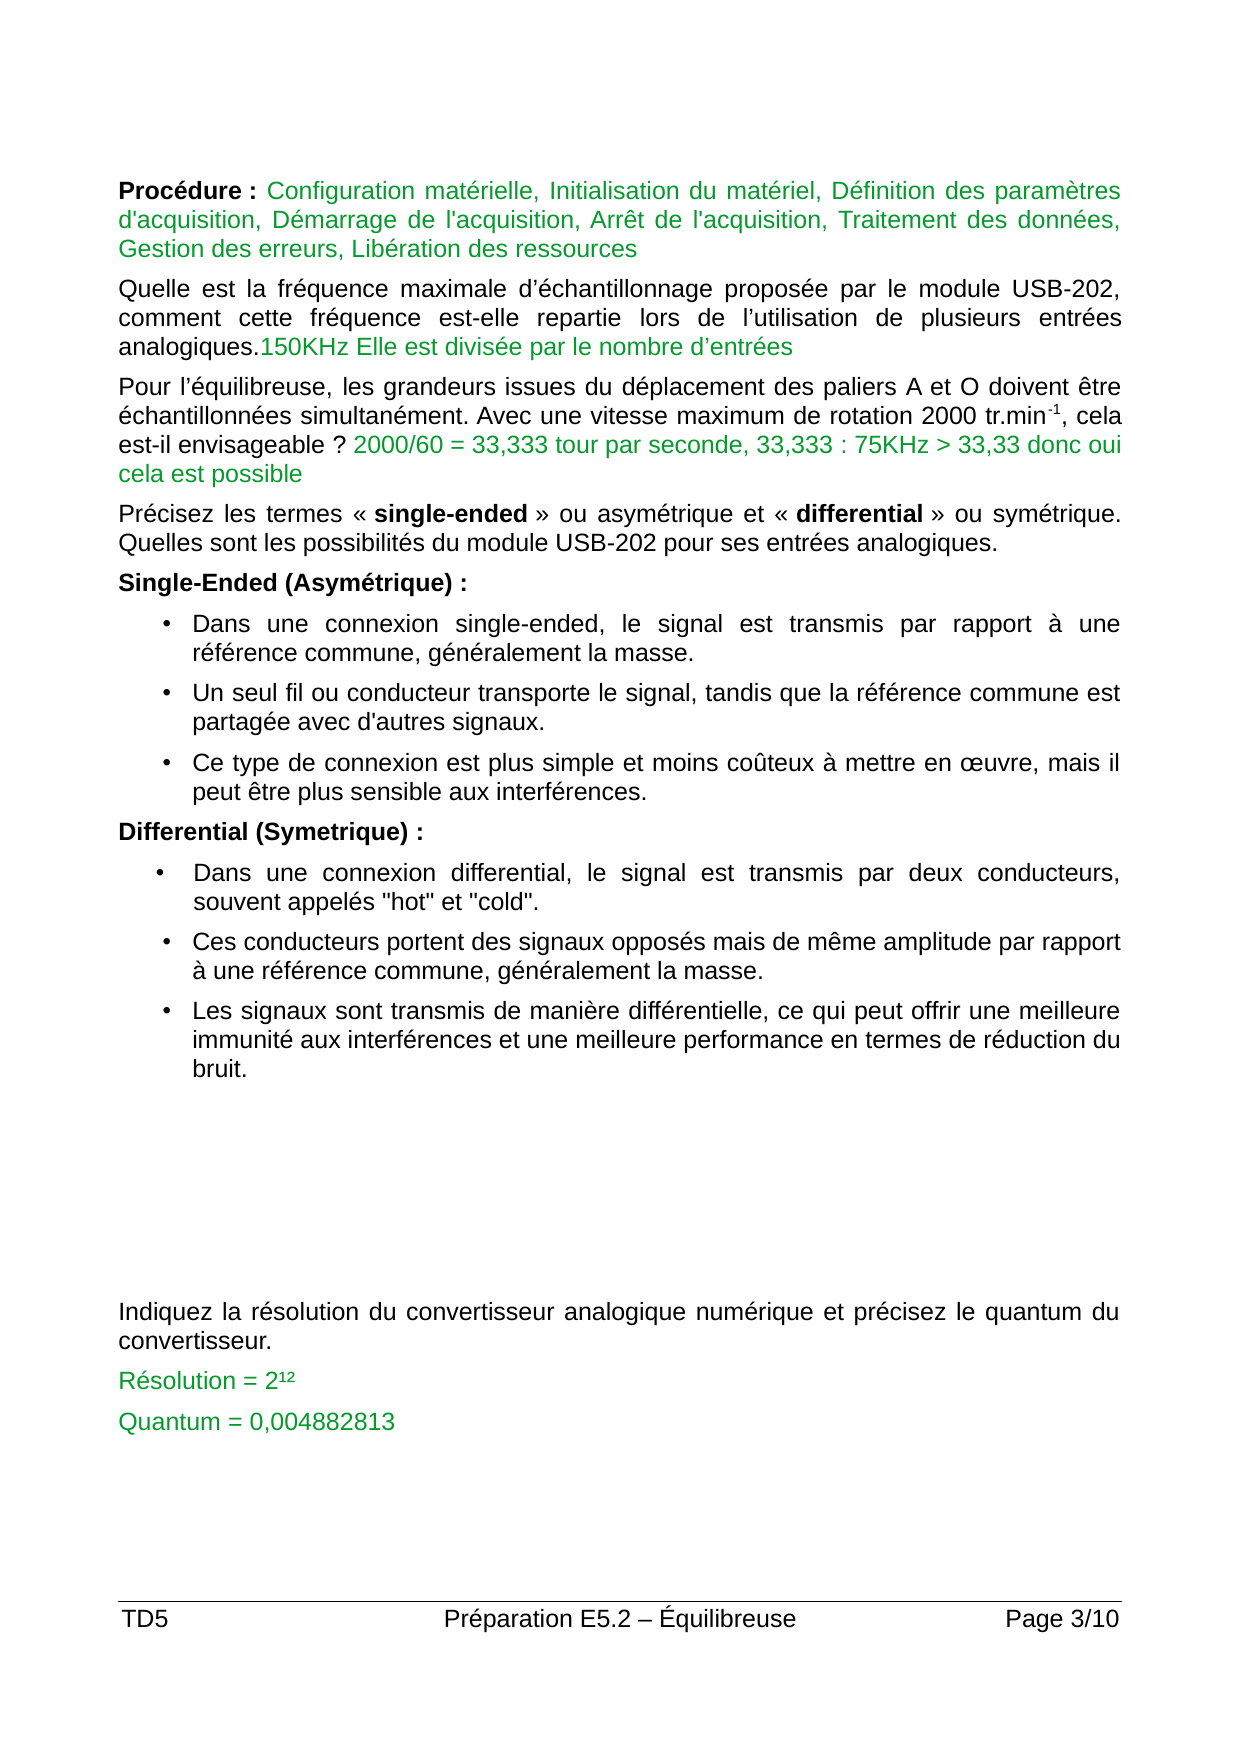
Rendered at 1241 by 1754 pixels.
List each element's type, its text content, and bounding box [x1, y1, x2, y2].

text Procédure : Configuration matérielle, Initialisation du matériel, Définition des paramètres d'acquisition, Démarrage de l'acquisition, Arrêt de l'acquisition, Traitement des données, Gestion des erreurs, Libération des ressources [118, 176, 1122, 263]
list Dans une connexion differential, le signal est transmis par deux conducteurs, souvent appelés "hot" et "cold". [156, 858, 1122, 915]
text Single-Ended (Asymétrique) : [118, 568, 1122, 597]
text Quelle est la fréquence maximale d’échantillonnage proposée par le module USB-202, comment cette fréquence est-elle repartie lors de l’utilisation de plusieurs entrées analogiques.150KHz Elle est divisée par le nombre d’entrées [118, 274, 1122, 361]
text Quantum = 0,004882813 [118, 1407, 1122, 1436]
text Résolution = 2¹² [118, 1366, 1122, 1395]
text Pour l’équilibreuse, les grandeurs issues du déplacement des paliers A et O doivent être échantillonnées simultanément. Avec une vitesse maximum de rotation 2000 tr.min-1, cela est-il envisageable ? 2000/60 = 33,333 tour par seconde, 33,333 : 75KHz > 33,33 donc oui cela est possible [118, 372, 1122, 487]
list Ces conducteurs portent des signaux opposés mais de même amplitude par rapport à une référence commune, généralement la masse. [162, 927, 1122, 984]
list Ce type de connexion est plus simple et moins coûteux à mettre en œuvre, mais il peut être plus sensible aux interférences. [162, 748, 1122, 805]
text Differential (Symetrique) : [118, 817, 1122, 846]
list Les signaux sont transmis de manière différentielle, ce qui peut offrir une meilleure immunité aux interférences et une meilleure performance en termes de réduction du bruit. [162, 996, 1122, 1083]
list Un seul fil ou conducteur transporte le signal, tandis que la référence commune est partagée avec d'autres signaux. [162, 678, 1122, 736]
text Indiquez la résolution du convertisseur analogique numérique et précisez le quantum du convertisseur. [118, 1297, 1122, 1354]
list Dans une connexion single-ended, le signal est transmis par rapport à une référence commune, généralement la masse. [162, 609, 1122, 667]
text Précisez les termes « single-ended » ou asymétrique et « differential » ou symétrique. Quelles sont les possibilités du module USB-202 pour ses entrées analogiques. [118, 499, 1122, 557]
